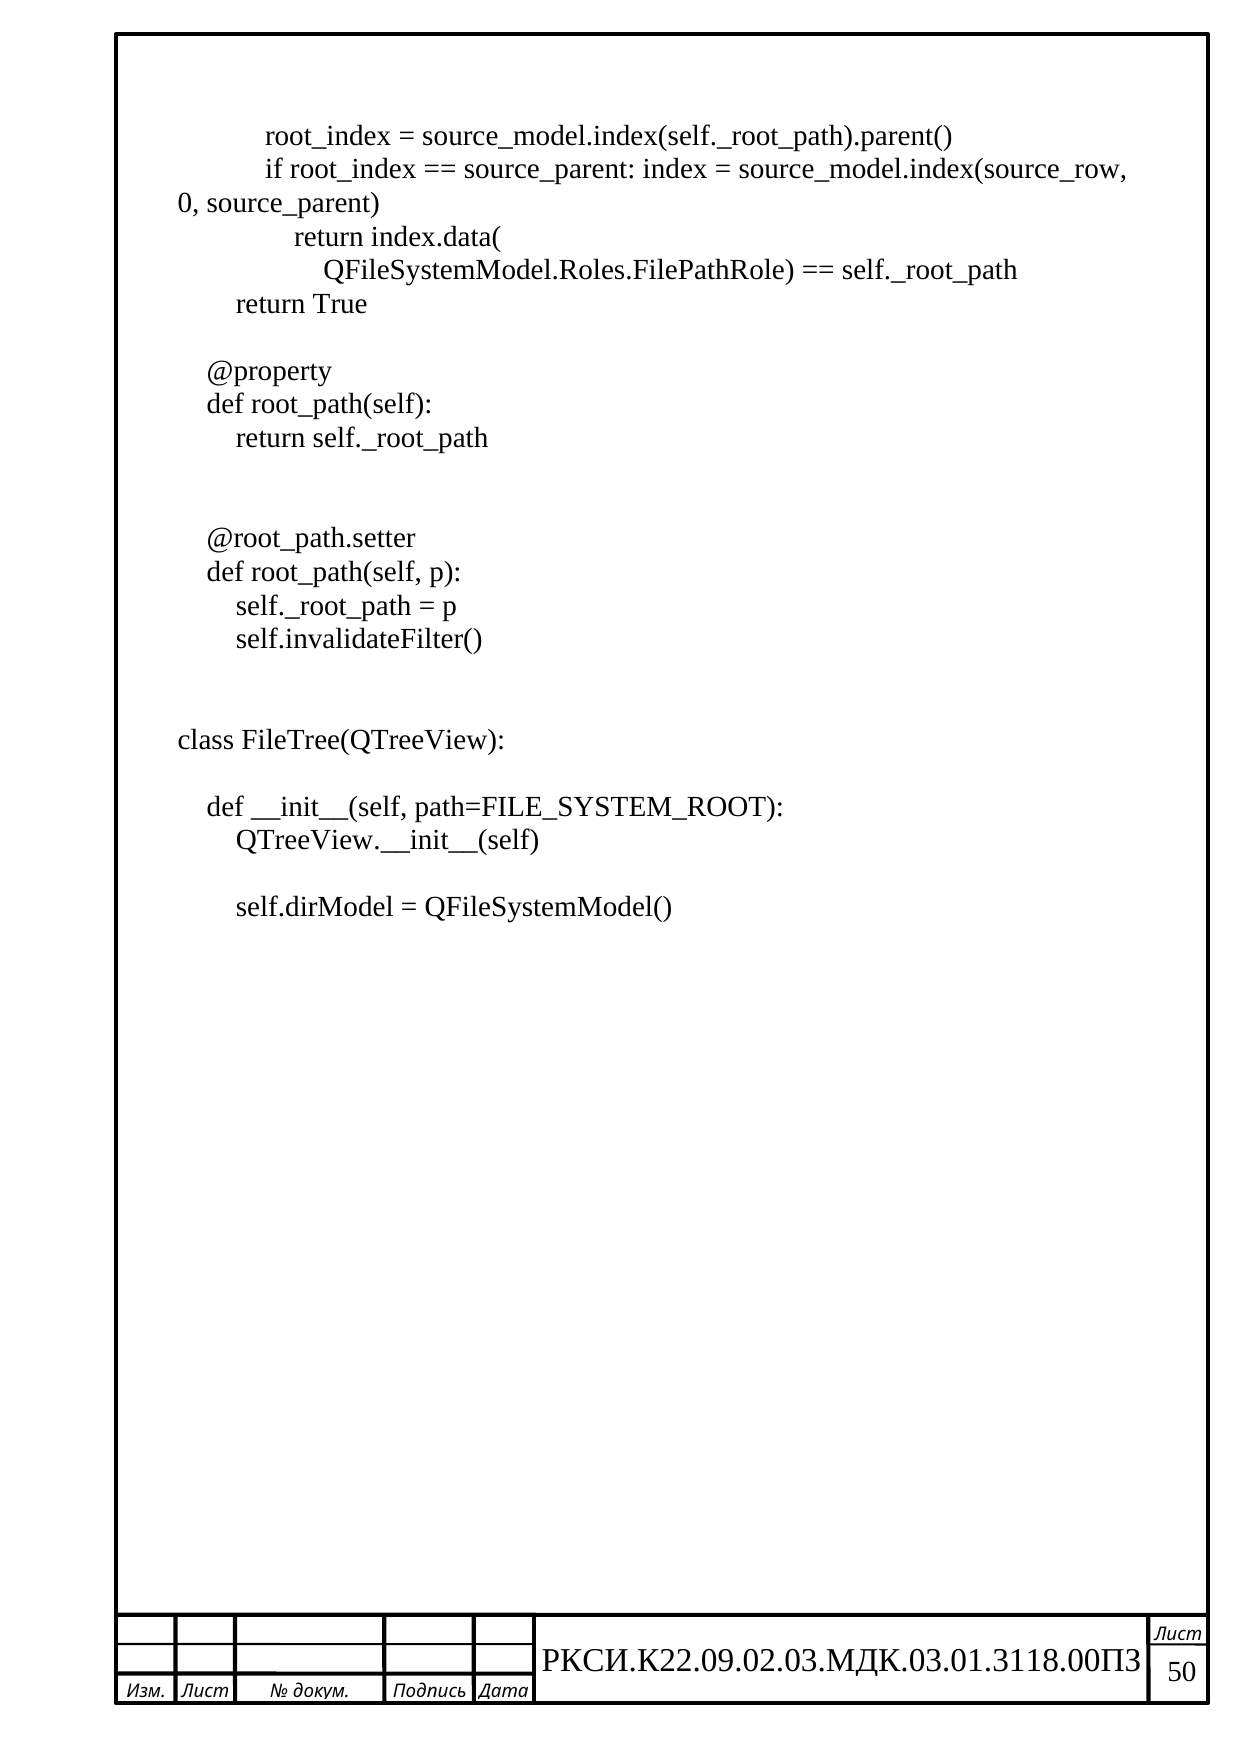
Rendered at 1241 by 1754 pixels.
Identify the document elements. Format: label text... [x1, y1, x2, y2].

subtitle return True [177, 286, 1152, 319]
subtitle self.dirModel = QFileSystemModel() [177, 889, 1152, 923]
subtitle def root_path(self): [177, 386, 1152, 420]
subtitle QTreeView.__init__(self) [177, 822, 1152, 856]
subtitle return index.data( [177, 219, 1152, 252]
subtitle if root_index == source_parent: index = source_model.index(source_row, 0, source_parent) [177, 152, 1152, 219]
subtitle self.invalidateFilter() [177, 621, 1152, 655]
subtitle return self._root_path [177, 420, 1152, 453]
subtitle def __init__(self, path=FILE_SYSTEM_ROOT): [177, 789, 1152, 822]
subtitle self._root_path = p [177, 588, 1152, 621]
subtitle def root_path(self, p): [177, 554, 1152, 588]
subtitle @property [177, 353, 1152, 386]
subtitle @root_path.setter [177, 521, 1152, 554]
subtitle class FileTree(QTreeView): [177, 722, 1152, 755]
subtitle QFileSystemModel.Roles.FilePathRole) == self._root_path [177, 252, 1152, 286]
subtitle root_index = source_model.index(self._root_path).parent() [177, 118, 1152, 152]
